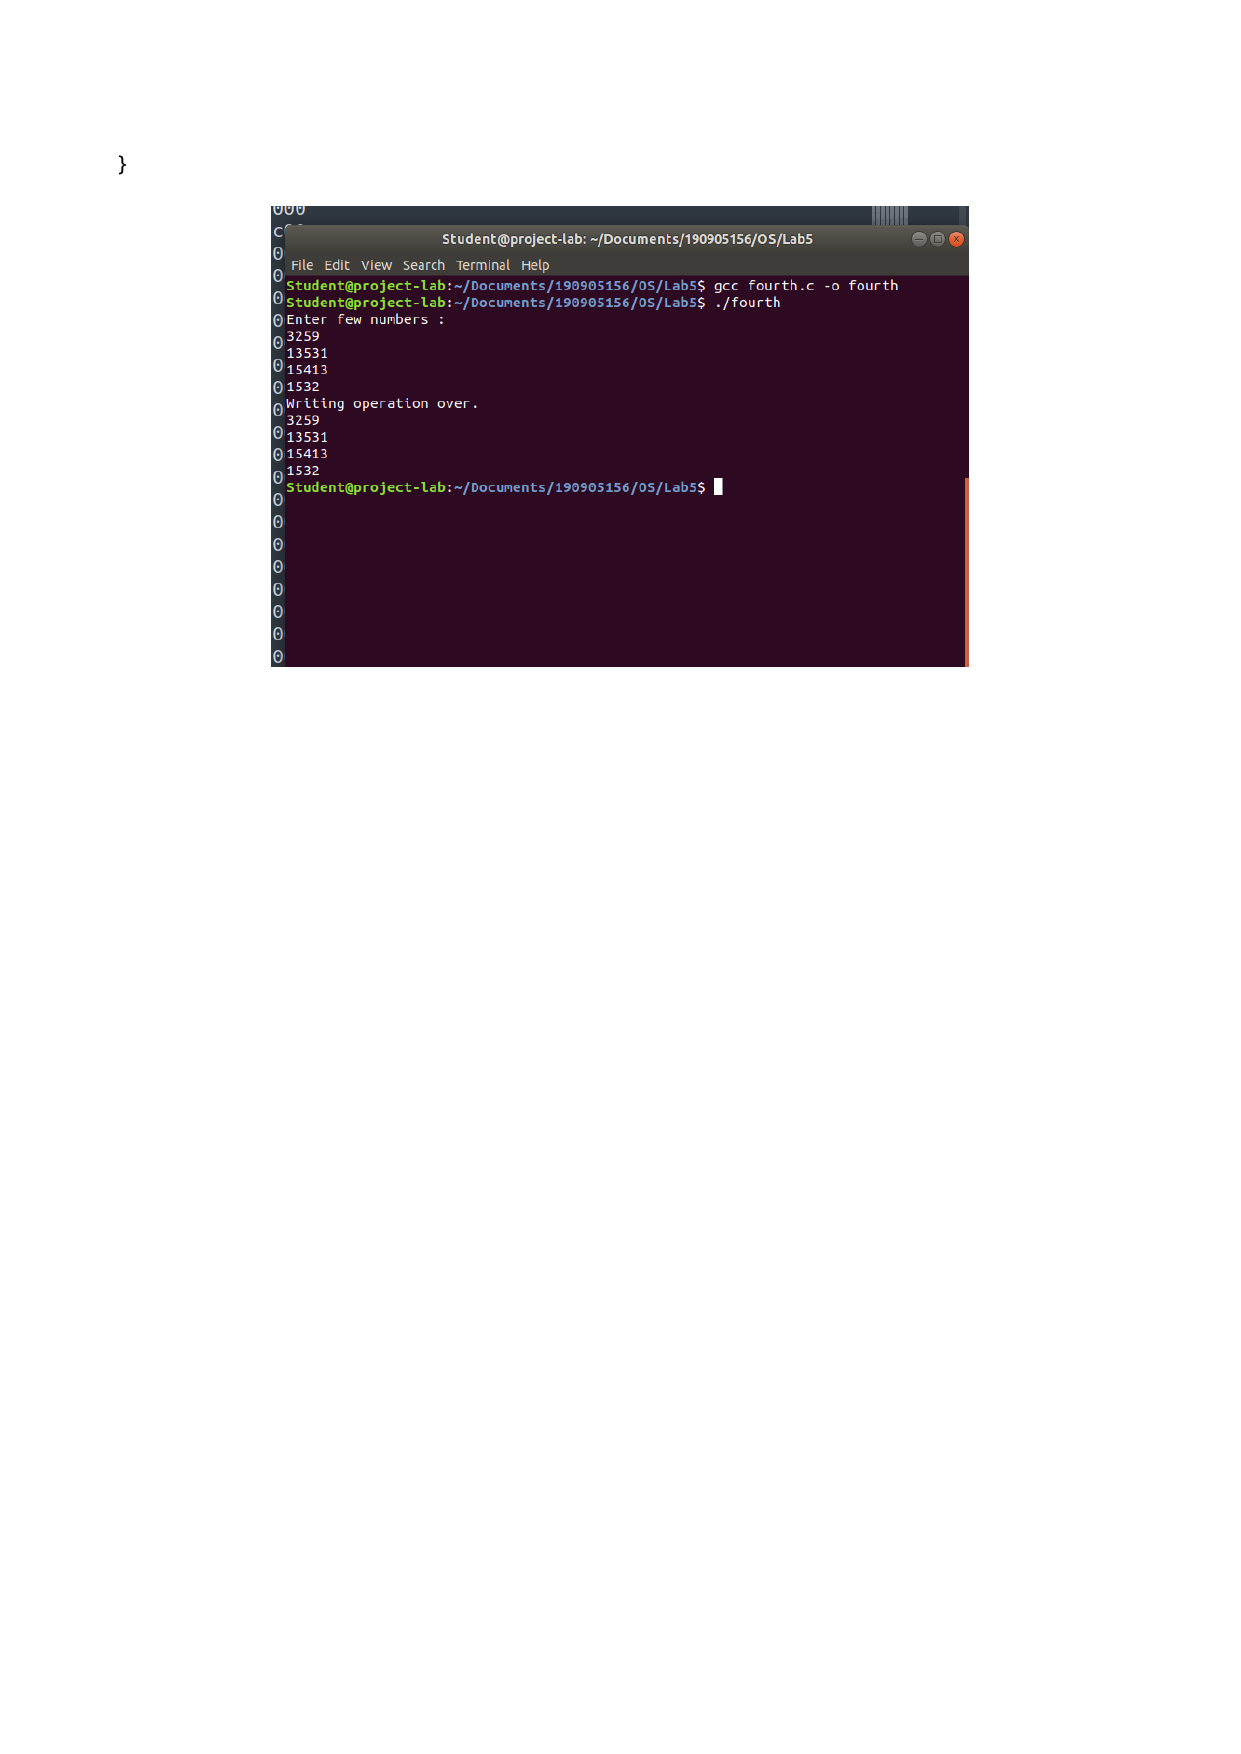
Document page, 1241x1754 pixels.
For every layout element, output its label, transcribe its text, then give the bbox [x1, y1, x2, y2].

picture [271, 206, 969, 667]
text } [118, 148, 1122, 178]
